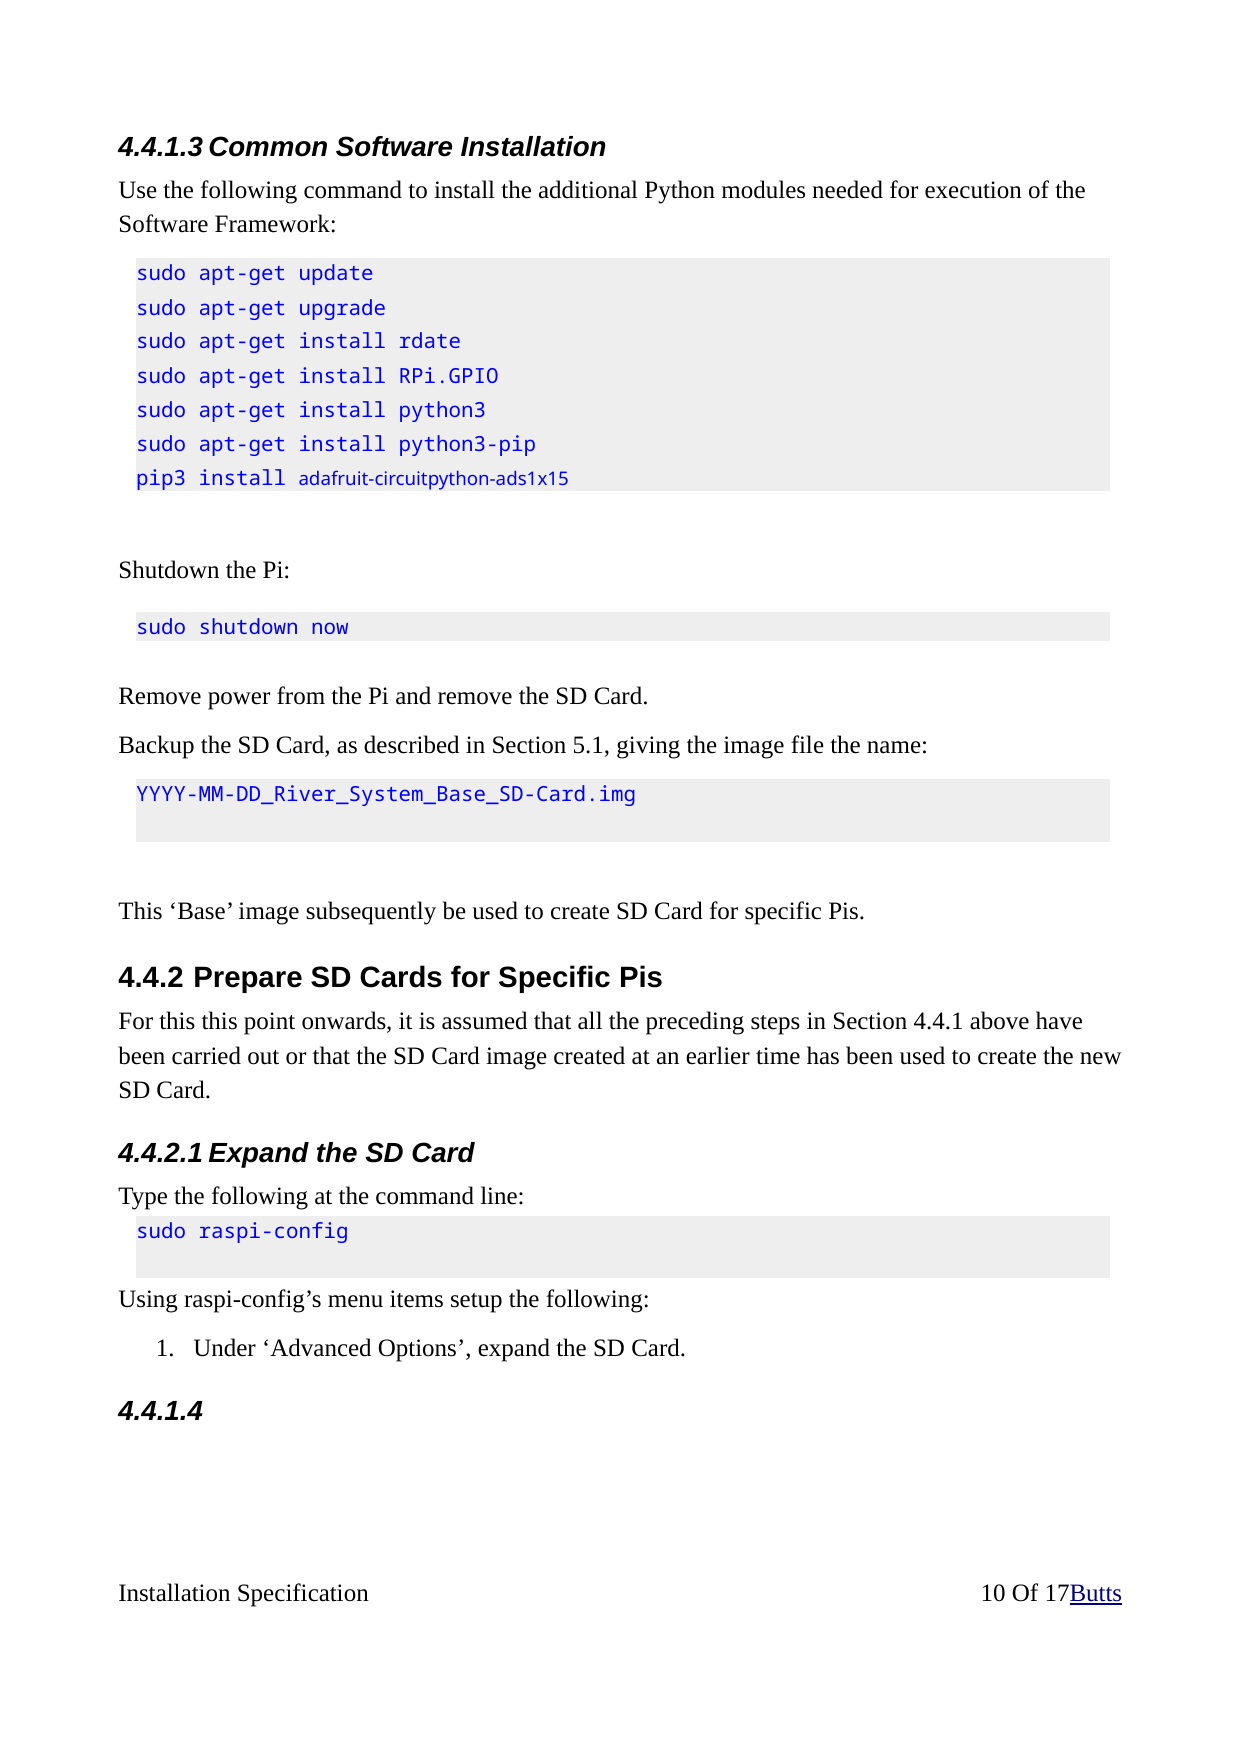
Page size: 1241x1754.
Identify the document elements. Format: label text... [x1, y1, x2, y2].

text Using raspi-config’s menu items setup the following: [118, 1284, 1122, 1313]
subtitle Expand the SD Card [118, 1137, 1122, 1169]
subtitle 4.4.1.4 [118, 1395, 1122, 1427]
text sudo apt-get install python3 [136, 395, 1110, 423]
list Under ‘Advanced Options’, expand the SD Card. [156, 1333, 1122, 1362]
text Use the following command to install the additional Python modules needed for execution of the Software Framework: [118, 175, 1122, 238]
text sudo apt-get install python3-pip [136, 429, 1110, 457]
text sudo shutdown now [136, 612, 1110, 641]
text This ‘Base’ image subsequently be used to create SD Card for specific Pis. [118, 896, 1122, 925]
text YYYY-MM-DD_River_System_Base_SD-Card.img [136, 779, 1110, 808]
text Shutdown the Pi: [118, 555, 1122, 583]
text For this this point onwards, it is assumed that all the preceding steps in Section 4.4.1 above have been carried out or that the SD Card image created at an earlier time has been used to create the new SD Card. [118, 1006, 1122, 1104]
subtitle Prepare SD Cards for Specific Pis [118, 960, 1122, 994]
text sudo apt-get install rdate [136, 327, 1110, 355]
text Backup the SD Card, as described in Section 5.1, giving the image file the name: [118, 730, 1122, 759]
text sudo apt-get update [136, 258, 1110, 287]
subtitle Common Software Installation [118, 131, 1122, 162]
text Type the following at the command line: [118, 1181, 1122, 1210]
text pip3 install adafruit-circuitpython-ads1x15 [136, 463, 1110, 491]
text sudo raspi-config [136, 1216, 1110, 1244]
text sudo apt-get upgrade [136, 293, 1110, 321]
text sudo apt-get install RPi.GPIO [136, 361, 1110, 389]
text Remove power from the Pi and remove the SD Card. [118, 681, 1122, 710]
